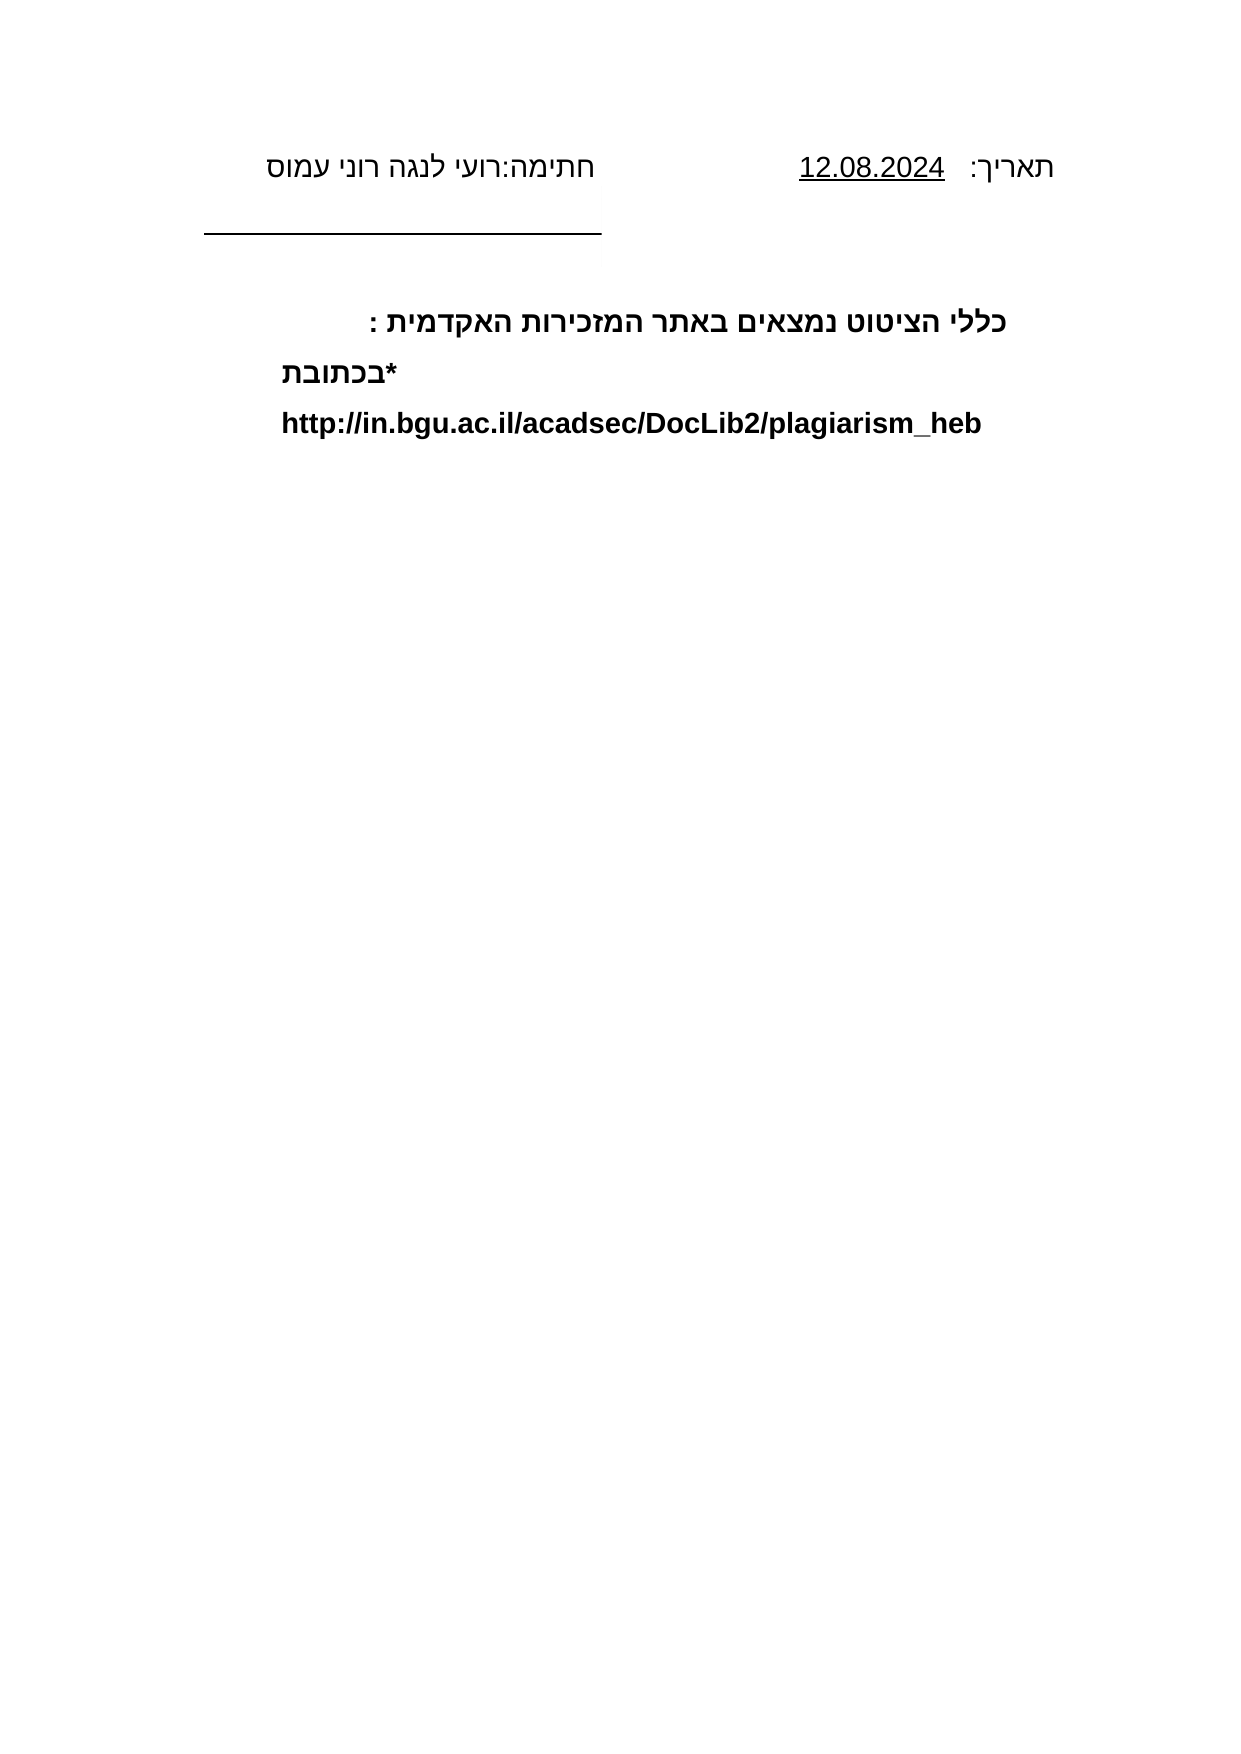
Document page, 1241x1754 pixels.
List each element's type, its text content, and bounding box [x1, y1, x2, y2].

text תאריך: 12.08.2024 חתימה:רועי לנגה רוני עמוס [187, 150, 1055, 183]
text :כללי הציטוט נמצאים באתר המזכירות האקדמית בכתובת* http://in.bgu.ac.il/acadsec/DocLib2/plagiarism_heb [281, 305, 1053, 439]
